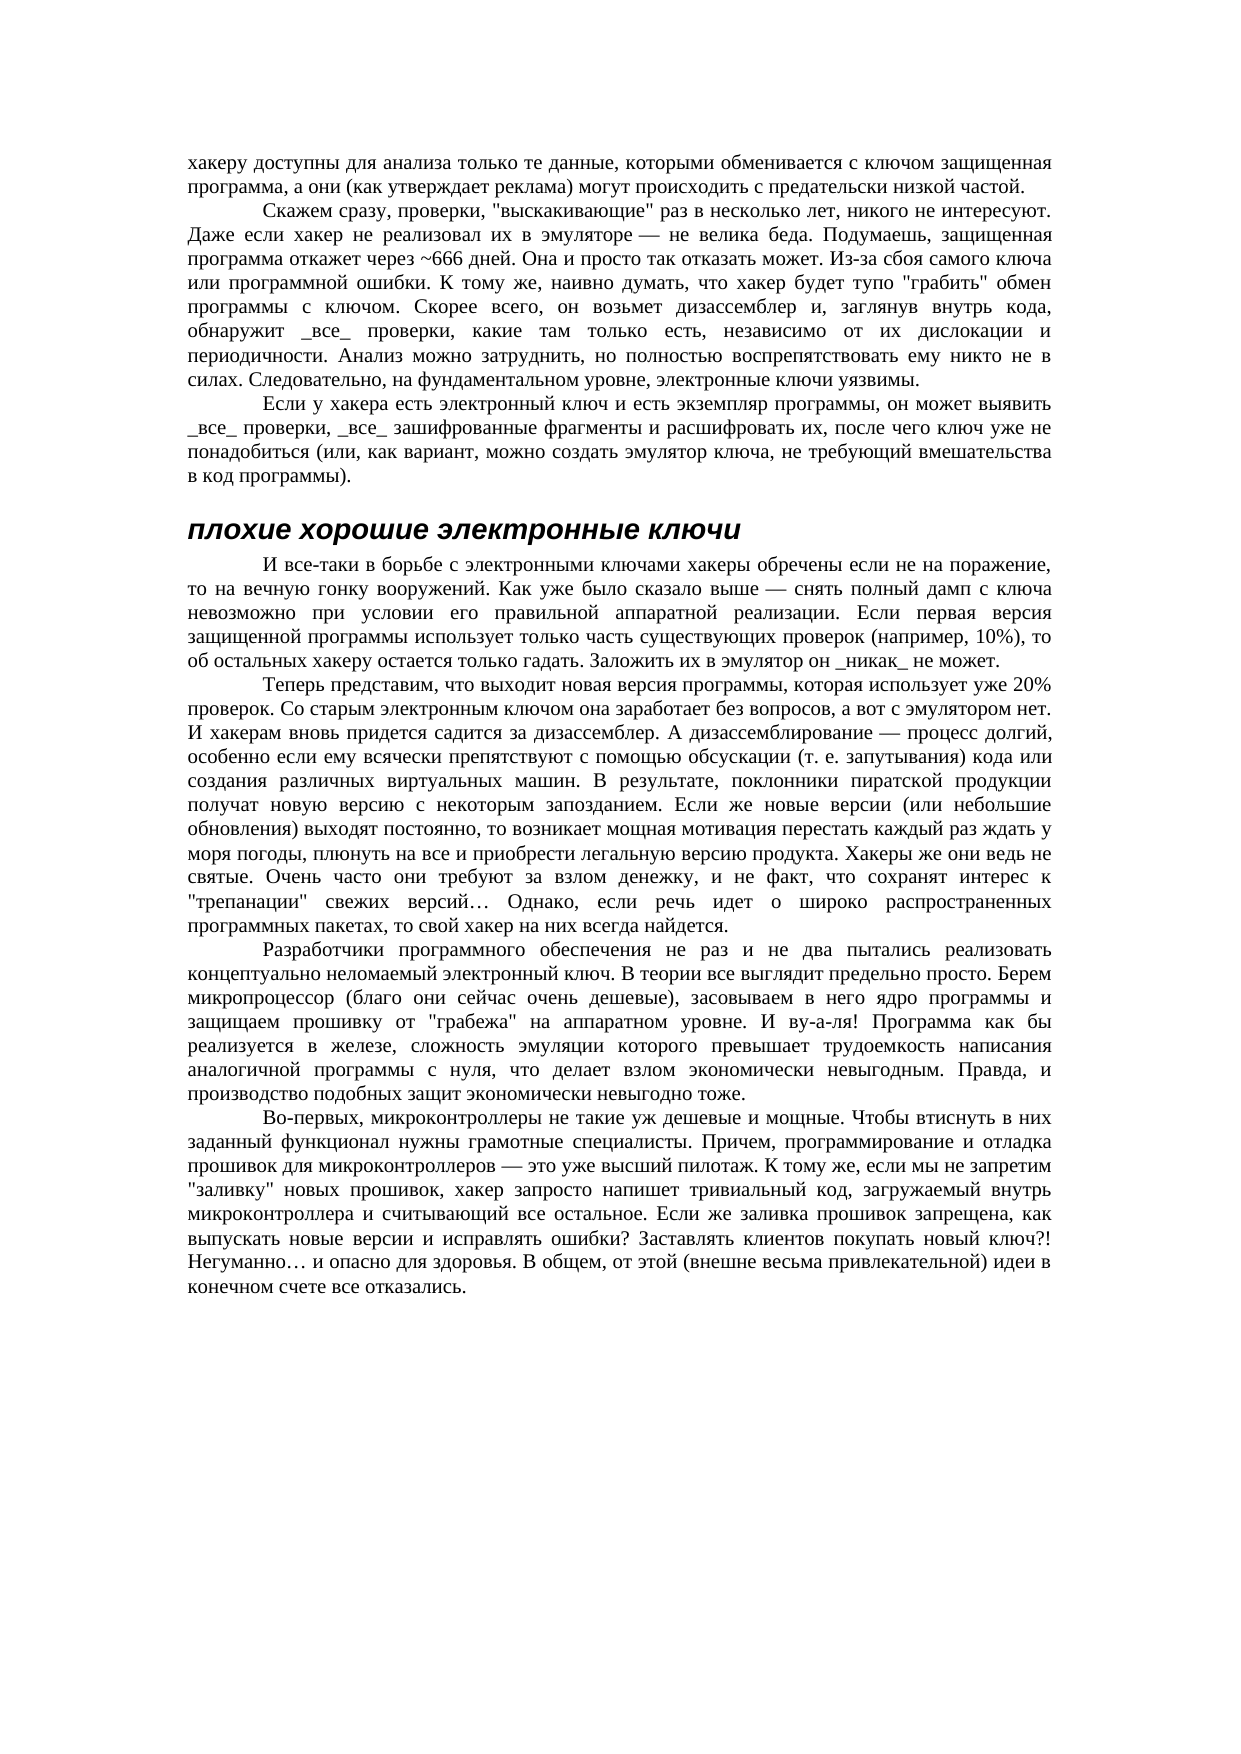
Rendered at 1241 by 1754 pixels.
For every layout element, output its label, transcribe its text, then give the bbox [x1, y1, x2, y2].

text хакеру доступны для анализа только те данные, которыми обменивается с ключом защищенная программа, а они (как утверждает реклама) могут происходить с предательски низкой частой. [187, 150, 1053, 198]
text Во-первых, микроконтроллеры не такие уж дешевые и мощные. Чтобы втиснуть в них заданный функционал нужны грамотные специалисты. Причем, программирование и отладка прошивок для микроконтроллеров — это уже высший пилотаж. К тому же, если мы не запретим "заливку" новых прошивок, хакер запросто напишет тривиальный код, загружаемый внутрь микроконтроллера и считывающий все остальное. Если же заливка прошивок запрещена, как выпускать новые версии и исправлять ошибки? Заставлять клиентов покупать новый ключ?! Негуманно… и опасно для здоровья. В общем, от этой (внешне весьма привлекательной) идеи в конечном счете все отказались. [187, 1105, 1053, 1298]
text И все-таки в борьбе с электронными ключами хакеры обречены если не на поражение, то на вечную гонку вооружений. Как уже было сказало выше — снять полный дамп с ключа невозможно при условии его правильной аппаратной реализации. Если первая версия защищенной программы использует только часть существующих проверок (например, 10%), то об остальных хакеру остается только гадать. Заложить их в эмулятор он _никак_ не может. [187, 552, 1053, 672]
text Теперь представим, что выходит новая версия программы, которая использует уже 20% проверок. Со старым электронным ключом она заработает без вопросов, а вот с эмулятором нет. И хакерам вновь придется садится за дизассемблер. А дизассемблирование — процесс долгий, особенно если ему всячески препятствуют с помощью обсускации (т. е. запутывания) кода или создания различных виртуальных машин. В результате, поклонники пиратской продукции получат новую версию с некоторым запозданием. Если же новые версии (или небольшие обновления) выходят постоянно, то возникает мощная мотивация перестать каждый раз ждать у моря погоды, плюнуть на все и приобрести легальную версию продукта. Хакеры же они ведь не святые. Очень часто они требуют за взлом денежку, и не факт, что сохранят интерес к "трепанации" свежих версий… Однако, если речь идет о широко распространенных программных пакетах, то свой хакер на них всегда найдется. [187, 672, 1053, 937]
subtitle плохие хорошие электронные ключи [187, 512, 1053, 545]
text Разработчики программного обеспечения не раз и не два пытались реализовать концептуально неломаемый электронный ключ. В теории все выглядит предельно просто. Берем микропроцессор (благо они сейчас очень дешевые), засовываем в него ядро программы и защищаем прошивку от "грабежа" на аппаратном уровне. И ву-а-ля! Программа как бы реализуется в железе, сложность эмуляции которого превышает трудоемкость написания аналогичной программы с нуля, что делает взлом экономически невыгодным. Правда, и производство подобных защит экономически невыгодно тоже. [187, 937, 1053, 1105]
text Скажем сразу, проверки, "выскакивающие" раз в несколько лет, никого не интересуют. Даже если хакер не реализовал их в эмуляторе — не велика беда. Подумаешь, защищенная программа откажет через ~666 дней. Она и просто так отказать может. Из-за сбоя самого ключа или программной ошибки. К тому же, наивно думать, что хакер будет тупо "грабить" обмен программы с ключом. Скорее всего, он возьмет дизассемблер и, заглянув внутрь кода, обнаружит _все_ проверки, какие там только есть, независимо от их дислокации и периодичности. Анализ можно затруднить, но полностью воспрепятствовать ему никто не в силах. Следовательно, на фундаментальном уровне, электронные ключи уязвимы. [187, 198, 1053, 391]
text Если у хакера есть электронный ключ и есть экземпляр программы, он может выявить _все_ проверки, _все_ зашифрованные фрагменты и расшифровать их, после чего ключ уже не понадобиться (или, как вариант, можно создать эмулятор ключа, не требующий вмешательства в код программы). [187, 391, 1053, 487]
